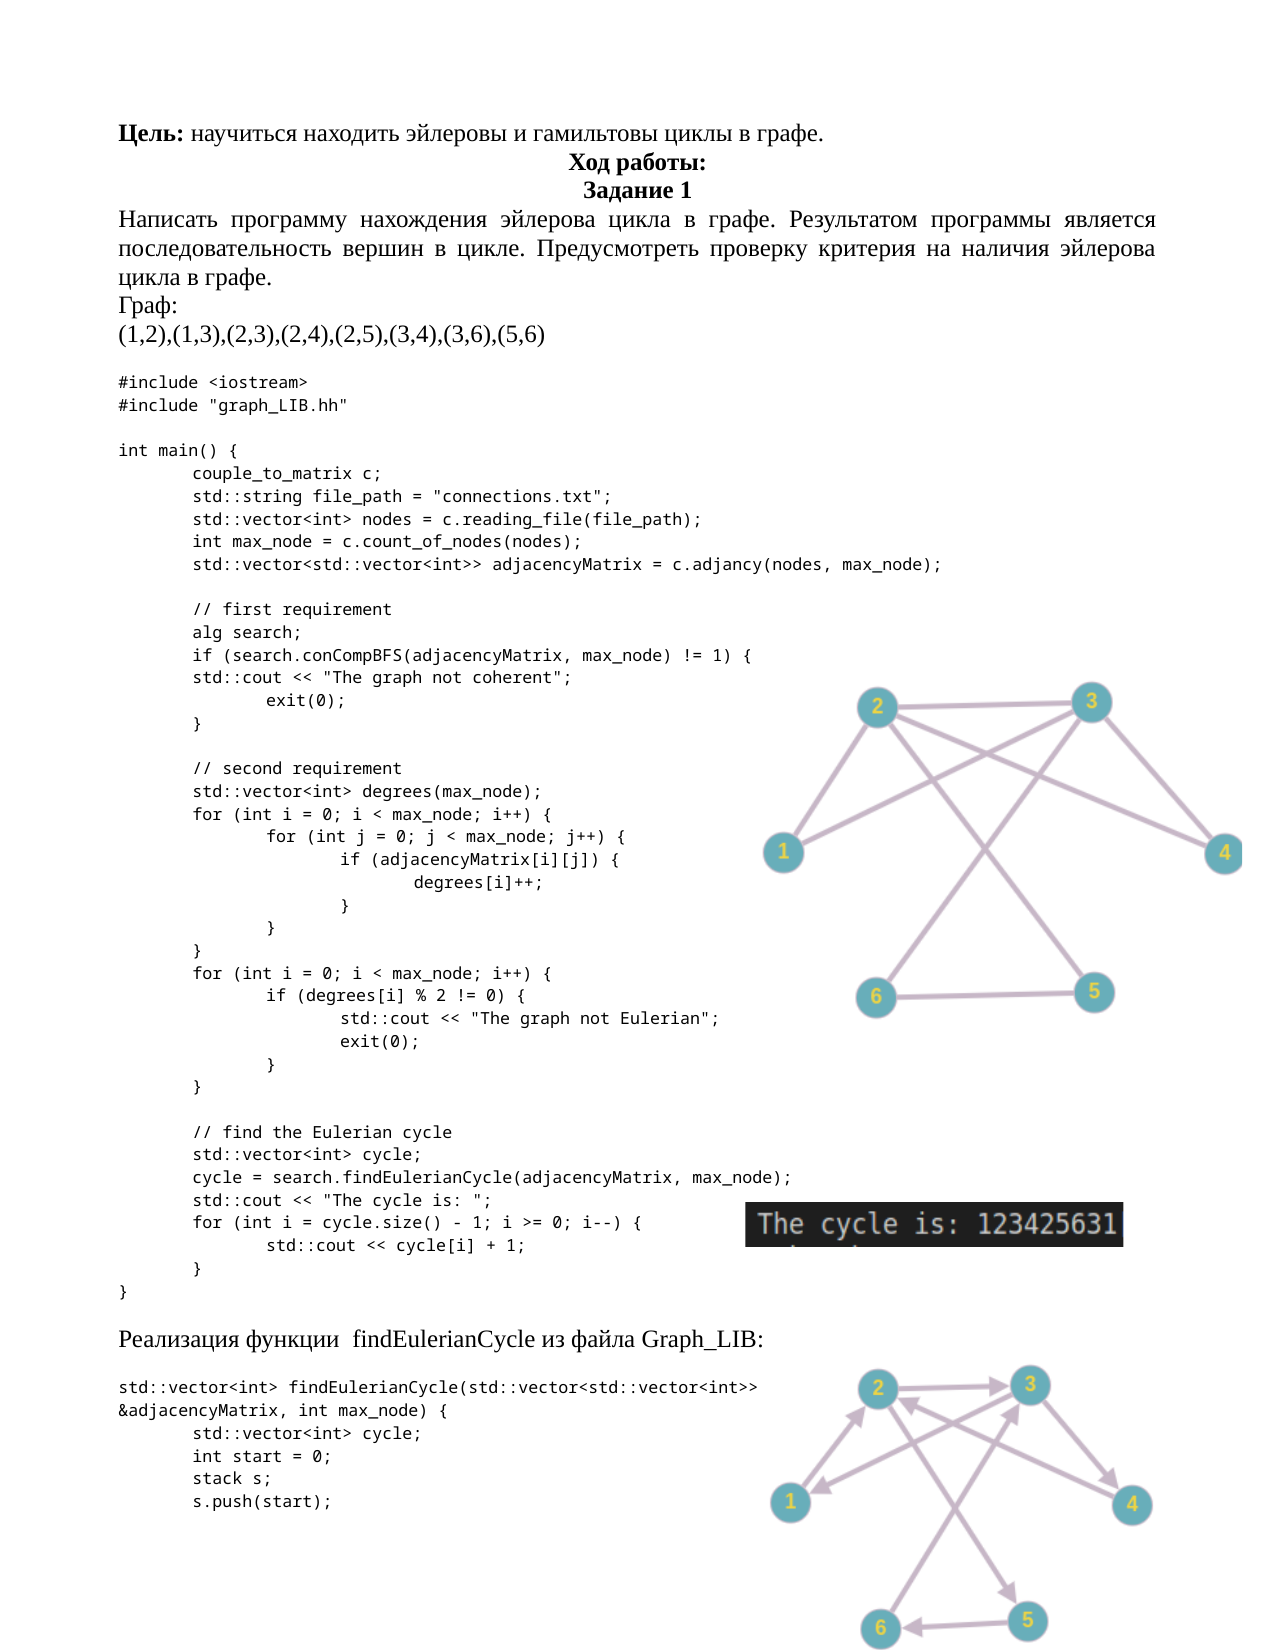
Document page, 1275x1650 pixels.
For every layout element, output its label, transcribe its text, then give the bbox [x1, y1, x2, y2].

picture [759, 677, 1243, 1022]
text #include "graph_LIB.hh" [118, 393, 1157, 416]
text int start = 0; [118, 1444, 765, 1467]
text // first requirement [118, 598, 1157, 621]
text exit(0); [118, 1029, 1157, 1052]
text std::cout << "The cycle is: "; [118, 1188, 1157, 1211]
text Ход работы: Задание 1 [118, 147, 1157, 204]
text degrees[i]++; [118, 870, 759, 893]
text #include <iostream> [118, 371, 1157, 393]
text std::cout << "The graph not Eulerian"; [118, 1007, 1157, 1029]
picture [765, 1359, 1157, 1650]
text std::vector<int> findEulerianCycle(std::vector<std::vector<int>> &adjacencyMatrix, int max_node) { [118, 1376, 765, 1421]
text // second requirement [118, 757, 759, 779]
list Написать программу нахождения эйлерова цикла в графе. Результатом программы является последовательность вершин в цикле. Предусмотреть проверку критерия на наличия эйлерова цикла в графе. [118, 204, 1157, 291]
text int main() { [118, 439, 1157, 462]
text } [118, 938, 759, 961]
text for (int j = 0; j < max_node; j++) { [118, 825, 759, 848]
text } [118, 1075, 1157, 1097]
text std::vector<int> cycle; [118, 1143, 1157, 1166]
text // find the Eulerian cycle [118, 1120, 1157, 1143]
text if (adjacencyMatrix[i][j]) { [118, 848, 759, 870]
text stack s; [118, 1467, 765, 1489]
text } [118, 1052, 1157, 1075]
text } [118, 711, 759, 734]
text for (int i = cycle.size() - 1; i >= 0; i--) { [118, 1211, 745, 1234]
text int max_node = c.count_of_nodes(nodes); [118, 530, 1157, 552]
text for (int i = 0; i < max_node; i++) { [118, 802, 759, 825]
text s.push(start); [118, 1489, 765, 1512]
text std::cout << "The graph not coherent"; [118, 666, 1157, 689]
text } [118, 1279, 1157, 1302]
text Граф: [118, 291, 1157, 319]
text std::cout << cycle[i] + 1; [118, 1234, 1157, 1256]
text std::vector<int> nodes = c.reading_file(file_path); [118, 507, 1157, 530]
text Реализация функции findEulerianCycle из файла Graph_LIB: [118, 1324, 1157, 1353]
text std::vector<int> cycle; [118, 1421, 765, 1444]
text Цель: научиться находить эйлеровы и гамильтовы циклы в графе. [118, 118, 1157, 147]
text } [118, 916, 759, 938]
text alg search; [118, 621, 1157, 643]
text cycle = search.findEulerianCycle(adjacencyMatrix, max_node); [118, 1166, 1157, 1188]
text exit(0); [118, 689, 759, 711]
text if (degrees[i] % 2 != 0) { [118, 984, 759, 1007]
text std::vector<std::vector<int>> adjacencyMatrix = c.adjancy(nodes, max_node); [118, 552, 1157, 575]
text std::vector<int> degrees(max_node); [118, 779, 759, 802]
text } [118, 893, 759, 916]
text couple_to_matrix c; [118, 462, 1157, 484]
text (1,2),(1,3),(2,3),(2,4),(2,5),(3,4),(3,6),(5,6) [118, 319, 1157, 348]
text std::string file_path = "connections.txt"; [118, 484, 1157, 507]
text if (search.conCompBFS(adjacencyMatrix, max_node) != 1) { [118, 643, 1157, 666]
picture [745, 1202, 1124, 1247]
text } [118, 1256, 1157, 1279]
text for (int i = 0; i < max_node; i++) { [118, 961, 759, 984]
